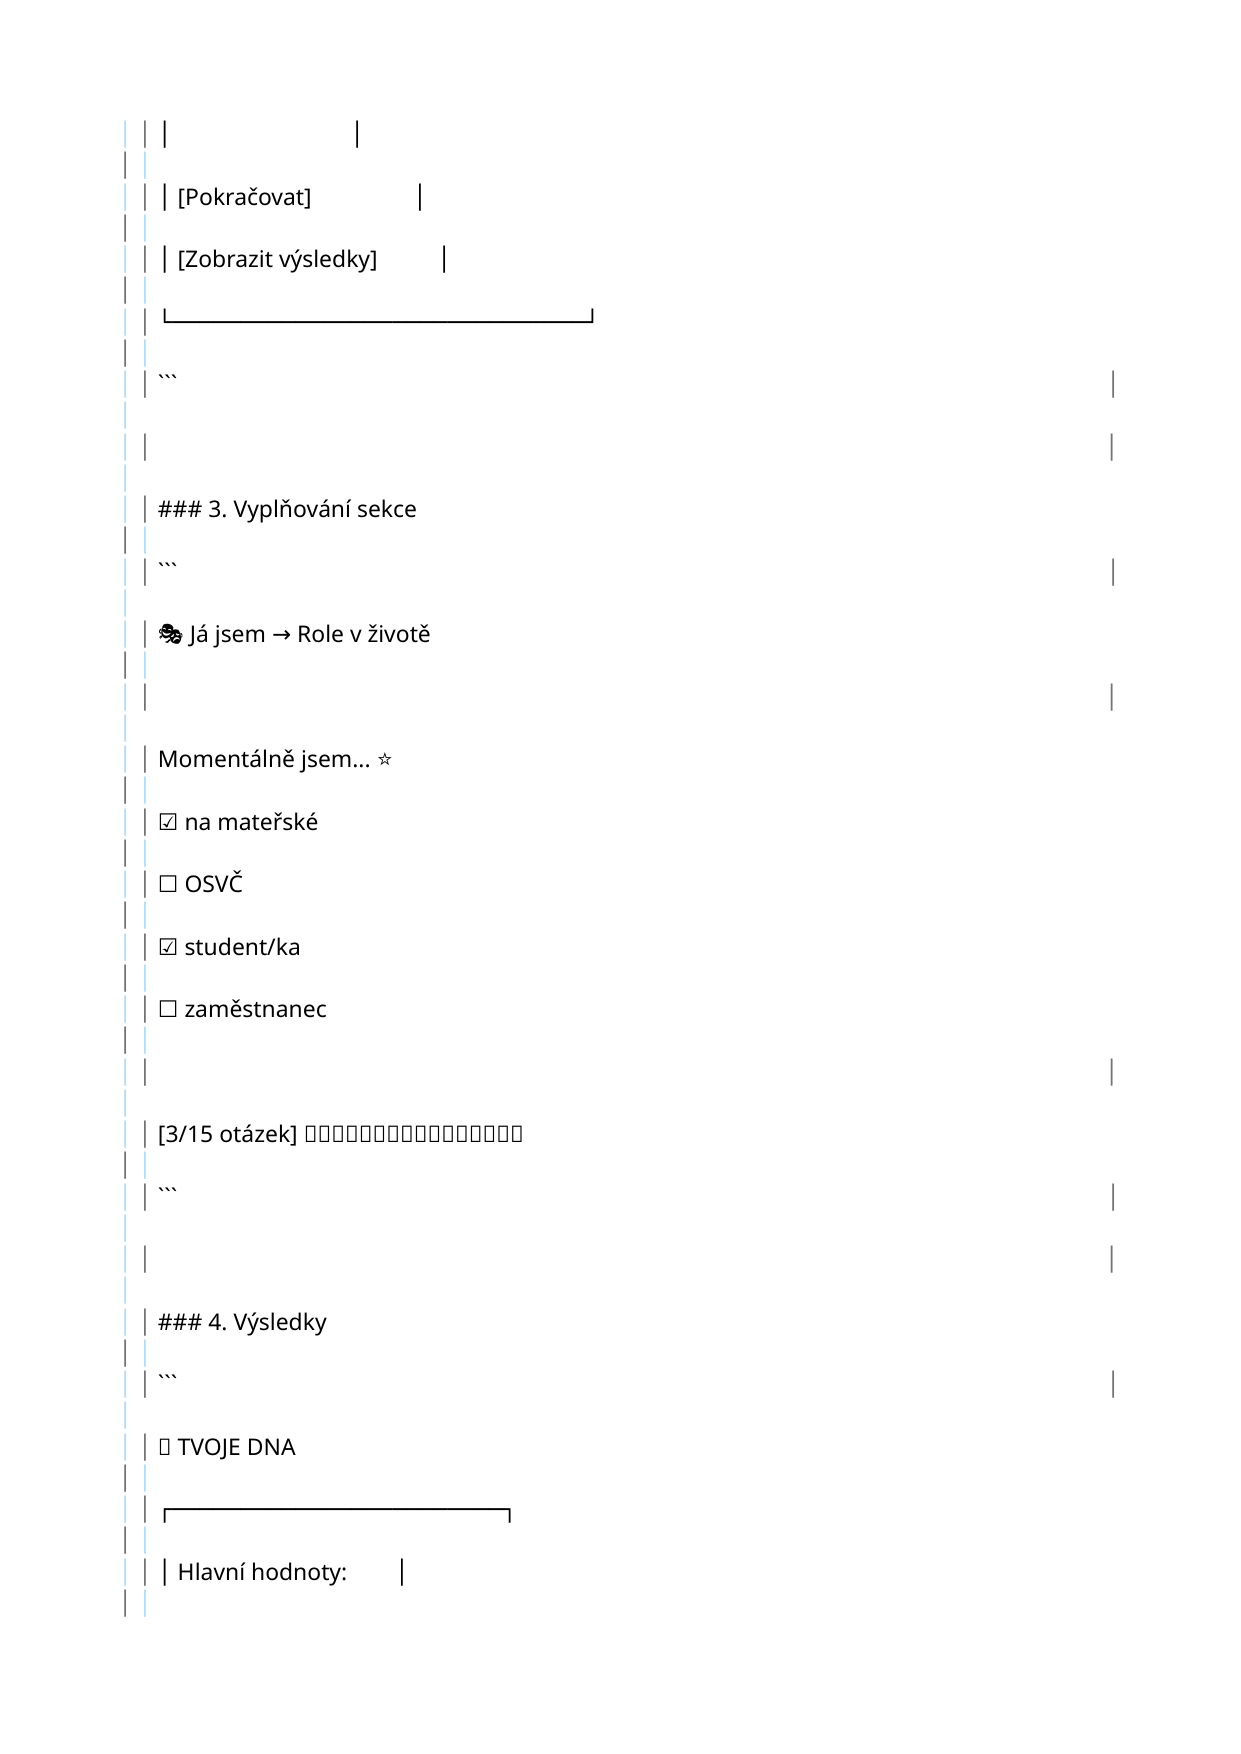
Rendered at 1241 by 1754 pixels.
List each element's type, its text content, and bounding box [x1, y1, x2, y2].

text │ │ │ │ [118, 1056, 1122, 1118]
text │ │ │ │ [118, 1243, 1122, 1306]
text │ │ ``` │ │ [118, 556, 1122, 618]
text │ │ ### 4. Výsledky │ │ [118, 1306, 1122, 1368]
text │ │ │ │ │ │ [118, 118, 1122, 181]
text │ │ ☑ student/ka │ │ [118, 931, 1122, 993]
text │ │ │ │ [118, 681, 1122, 743]
text │ │ 🎭 Já jsem → Role v životě │ │ [118, 618, 1122, 681]
text │ │ ``` │ │ [118, 368, 1122, 431]
text │ │ └──────────────────────────────┘ │ │ [118, 306, 1122, 368]
text │ │ │ [Zobrazit výsledky] │ │ │ [118, 243, 1122, 306]
text │ │ 🎯 TVOJE DNA │ │ [118, 1431, 1122, 1493]
text │ │ │ [Pokračovat] │ │ │ [118, 181, 1122, 243]
text │ │ ### 3. Vyplňování sekce │ │ [118, 493, 1122, 556]
text │ │ [3/15 otázek] ████░░░░░░░░░░░░ │ │ [118, 1118, 1122, 1181]
text │ │ ☑ na mateřské │ │ [118, 806, 1122, 868]
text │ │ ┌────────────────────────┐ │ │ [118, 1493, 1122, 1556]
text │ │ ``` │ │ [118, 1368, 1122, 1431]
text │ │ ☐ zaměstnanec │ │ [118, 993, 1122, 1056]
text │ │ │ │ [118, 431, 1122, 493]
text │ │ ☐ OSVČ │ │ [118, 868, 1122, 931]
text │ │ ``` │ │ [118, 1181, 1122, 1243]
text │ │ │ Hlavní hodnoty: │ │ │ [118, 1556, 1122, 1618]
text │ │ Momentálně jsem... ⭐ │ │ [118, 743, 1122, 806]
